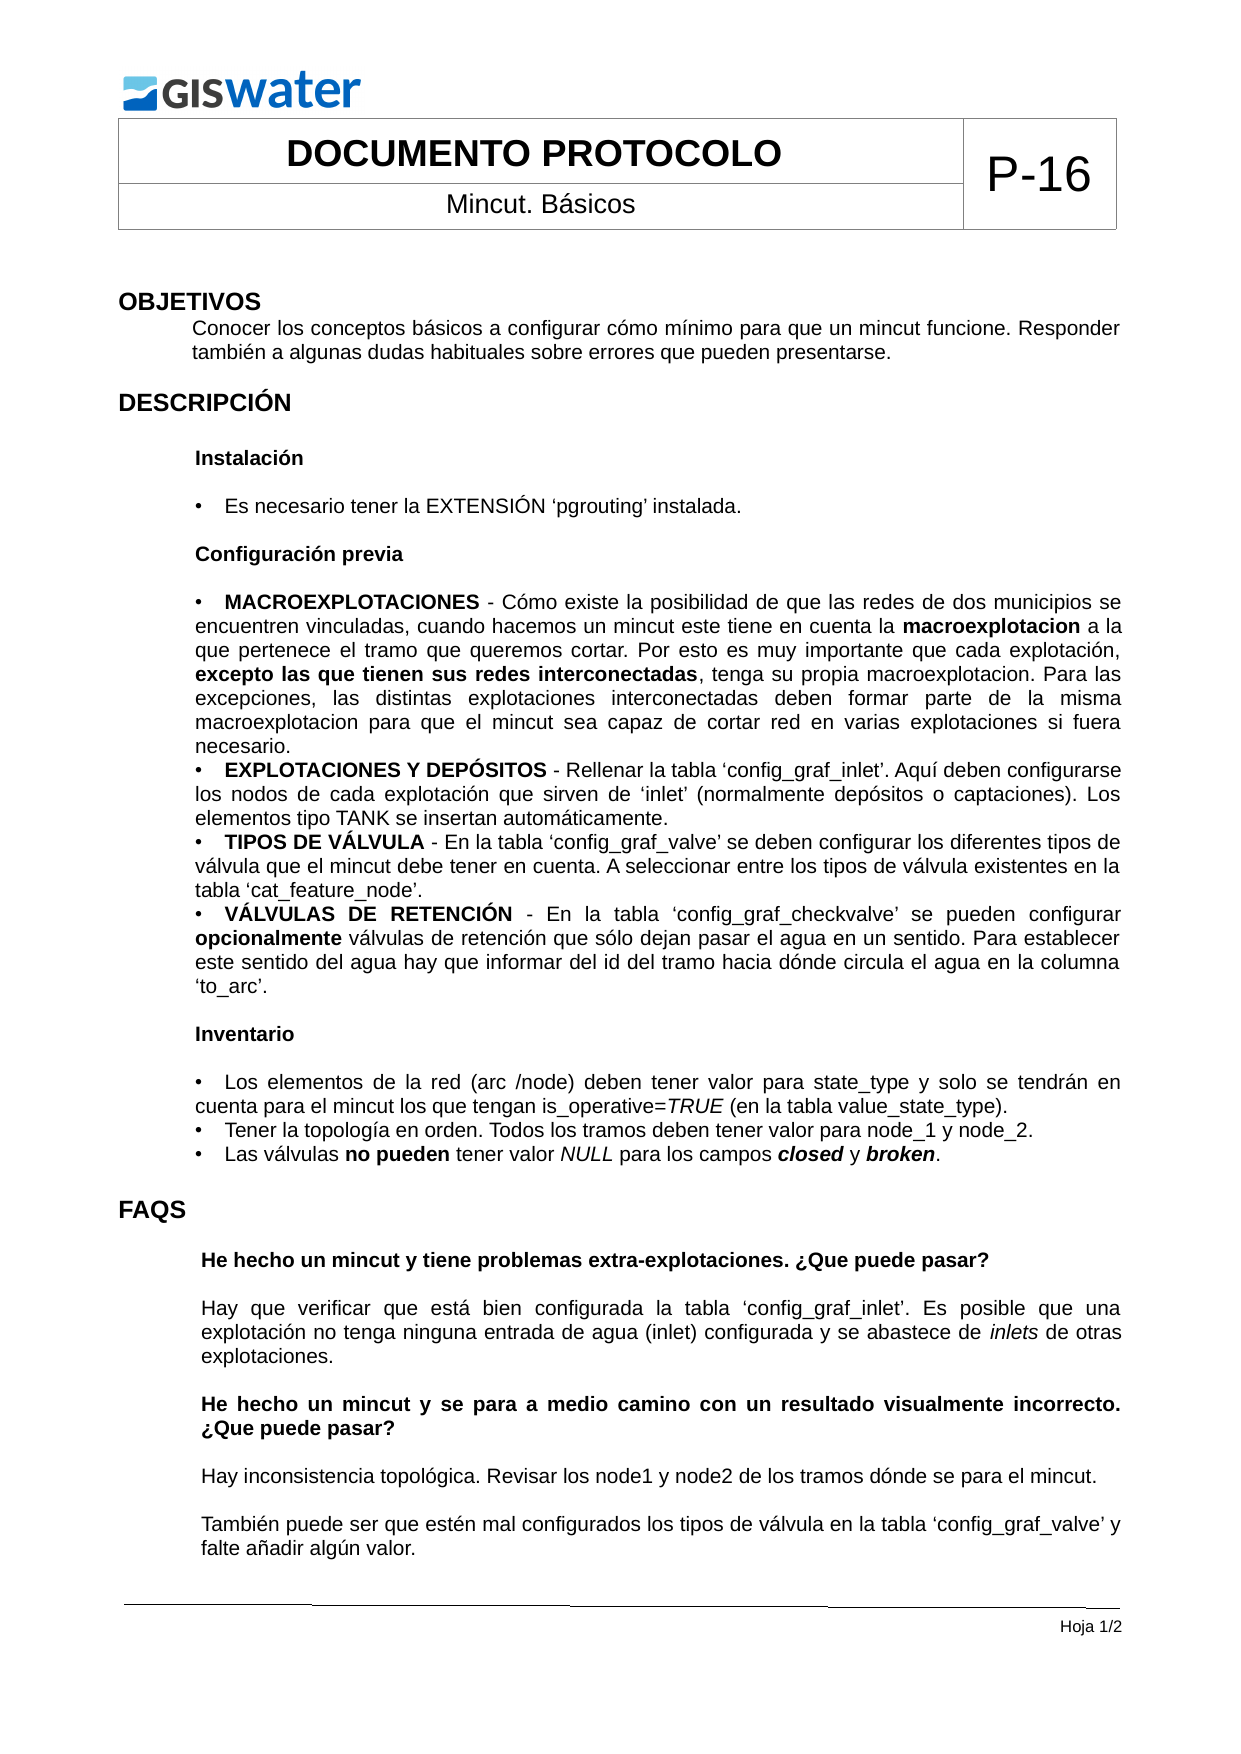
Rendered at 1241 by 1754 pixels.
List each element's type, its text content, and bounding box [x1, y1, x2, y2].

list MACROEXPLOTACIONES - Cómo existe la posibilidad de que las redes de dos municipios se encuentren vinculadas, cuando hacemos un mincut este tiene en cuenta la macroexplotacion a la que pertenece el tramo que queremos cortar. Por esto es muy importante que cada explotación, excepto las que tienen sus redes interconectadas, tenga su propia macroexplotacion. Para las excepciones, las distintas explotaciones interconectadas deben formar parte de la misma macroexplotacion para que el mincut sea capaz de cortar red en varias explotaciones si fuera necesario. [195, 590, 1122, 758]
list Tener la topología en orden. Todos los tramos deben tener valor para node_1 y node_2. [195, 1118, 1122, 1142]
list Es necesario tener la EXTENSIÓN ‘pgrouting’ instalada. [195, 494, 1122, 518]
list OBJETIVOS [118, 287, 1122, 316]
text Instalación [195, 446, 1122, 470]
picture [119, 66, 365, 115]
list Hay inconsistencia topológica. Revisar los node1 y node2 de los tramos dónde se para el mincut. [201, 1464, 1122, 1488]
list También puede ser que estén mal configurados los tipos de válvula en la tabla ‘config_graf_valve’ y falte añadir algún valor. [201, 1512, 1122, 1560]
list Las válvulas no pueden tener valor NULL para los campos closed y broken. [195, 1142, 1122, 1166]
list Los elementos de la red (arc /node) deben tener valor para state_type y solo se tendrán en cuenta para el mincut los que tengan is_operative=TRUE (en la tabla value_state_type). [195, 1069, 1122, 1118]
list TIPOS DE VÁLVULA - En la tabla ‘config_graf_valve’ se deben configurar los diferentes tipos de válvula que el mincut debe tener en cuenta. A seleccionar entre los tipos de válvula existentes en la tabla ‘cat_feature_node’. [195, 830, 1122, 902]
list He hecho un mincut y se para a medio camino con un resultado visualmente incorrecto. ¿Que puede pasar? [201, 1392, 1122, 1440]
list VÁLVULAS DE RETENCIÓN - En la tabla ‘config_graf_checkvalve’ se pueden configurar opcionalmente válvulas de retención que sólo dejan pasar el agua en un sentido. Para establecer este sentido del agua hay que informar del id del tramo hacia dónde circula el agua en la columna ‘to_arc’. [195, 902, 1122, 998]
list He hecho un mincut y tiene problemas extra-explotaciones. ¿Que puede pasar? [201, 1248, 1122, 1272]
list FAQS [118, 1196, 1122, 1224]
list EXPLOTACIONES Y DEPÓSITOS - Rellenar la tabla ‘config_graf_inlet’. Aquí deben configurarse los nodos de cada explotación que sirven de ‘inlet’ (normalmente depósitos o captaciones). Los elementos tipo TANK se insertan automáticamente. [195, 758, 1122, 830]
text Inventario [195, 1022, 1122, 1046]
text Conocer los conceptos básicos a configurar cómo mínimo para que un mincut funcione. Responder también a algunas dudas habituales sobre errores que pueden presentarse. [192, 316, 1122, 364]
list DESCRIPCIÓN [118, 388, 1122, 416]
text Configuración previa [195, 542, 1122, 566]
list Hay que verificar que está bien configurada la tabla ‘config_graf_inlet’. Es posible que una explotación no tenga ninguna entrada de agua (inlet) configurada y se abastece de inlets de otras explotaciones. [201, 1296, 1122, 1368]
